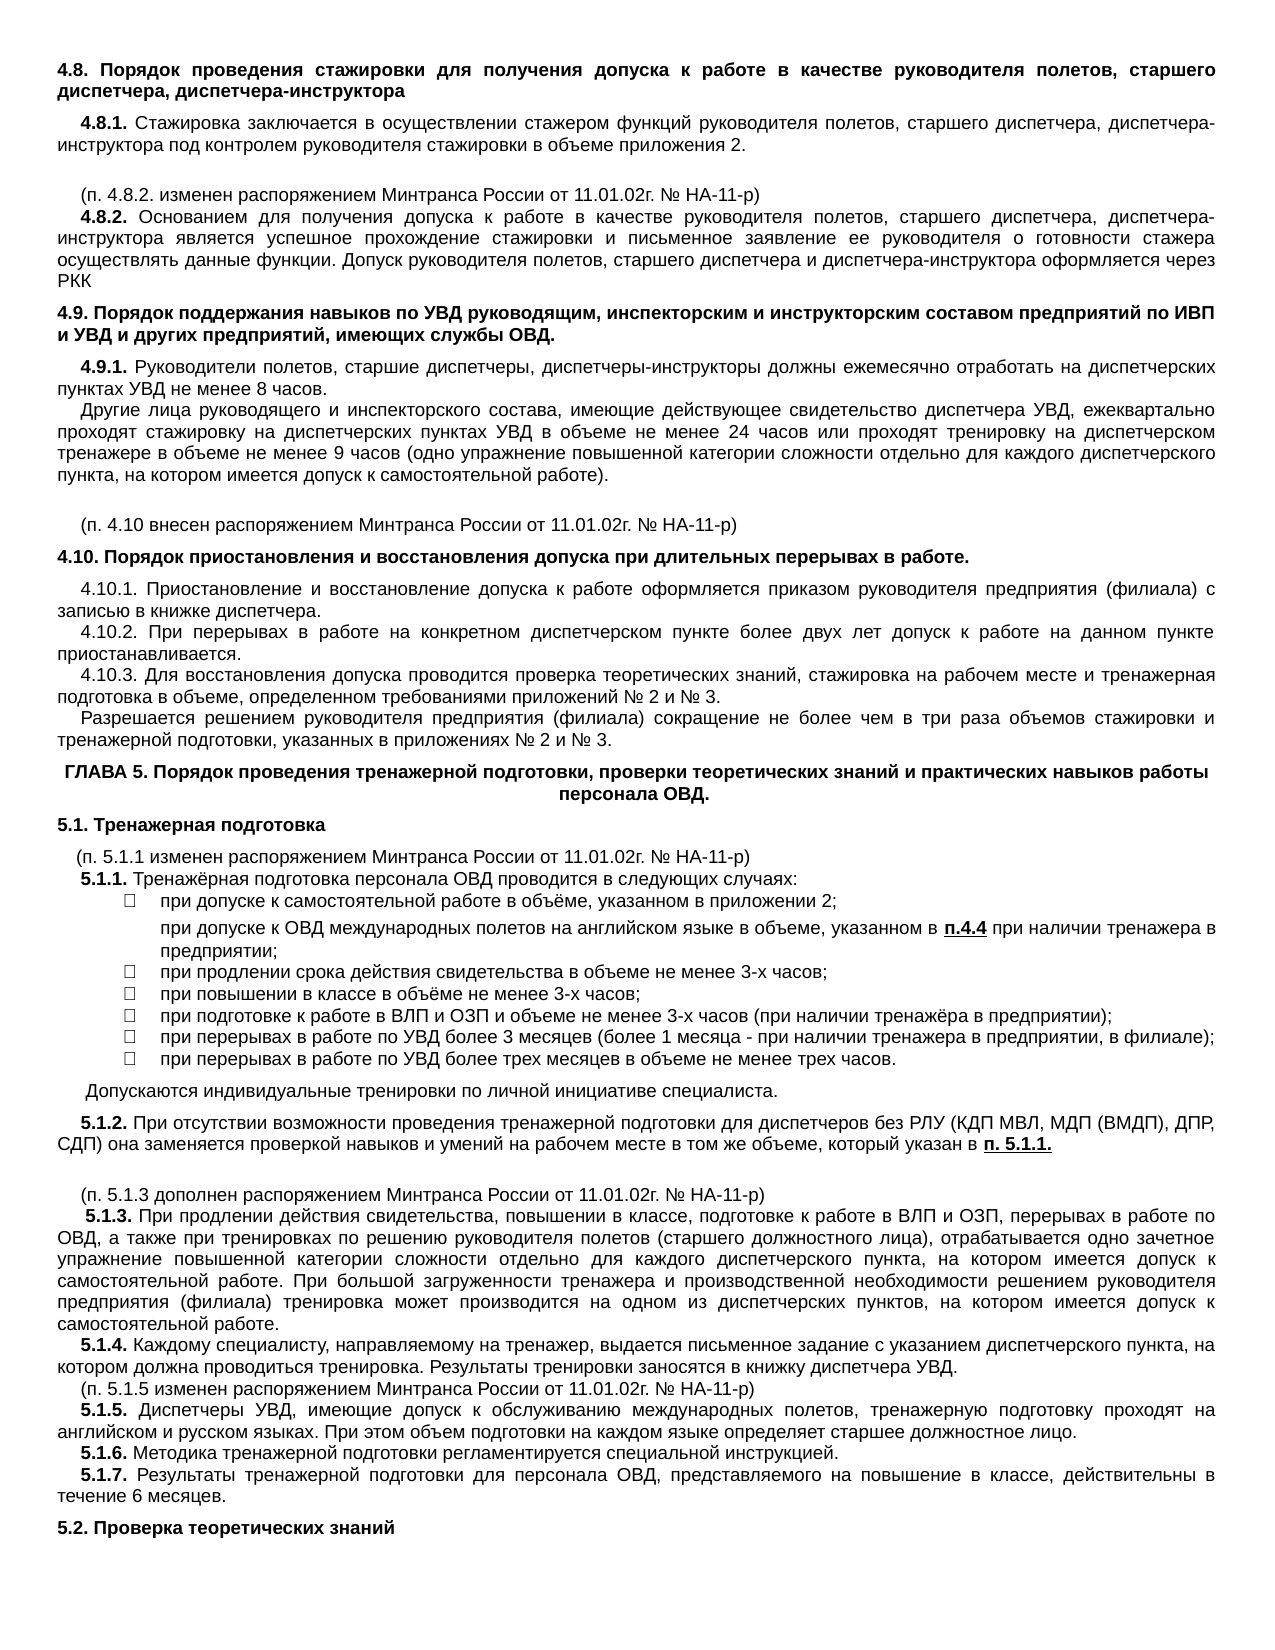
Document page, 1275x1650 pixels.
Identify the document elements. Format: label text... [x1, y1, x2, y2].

list при допуске к самостоятельной работе в объёме, указанном в приложении 2; [123, 889, 1216, 911]
list при допуске к ОВД международных полетов на английском языке в объеме, указанном в п.4.4 при наличии тренажера в предприятии; [123, 911, 1216, 961]
text (п. 4.8.2. изменен распоряжением Минтранса России от 11.01.02г. № НА-11-р) [57, 184, 1216, 206]
text 5.1.6. Методика тренажерной подготовки регламентируется специальной инструкцией. [57, 1442, 1216, 1464]
text 5.1.7. Результаты тренажерной подготовки для персонала ОВД, представляемого на повышение в классе, действительны в течение 6 месяцев. [57, 1464, 1216, 1507]
text 4.8.1. Стажировка заключается в осуществлении стажером функций руководителя полетов, старшего диспетчера, диспетчера-инструктора под контролем руководителя стажировки в объеме приложения 2. [57, 112, 1216, 155]
text 5.1.5. Диспетчеры УВД, имеющие допуск к обслуживанию международных полетов, тренажерную подготовку проходят на английском и русском языках. При этом объем подготовки на каждом языке определяет старшее должностное лицо. [57, 1399, 1216, 1442]
text Другие лица руководящего и инспекторского состава, имеющие действующее свидетельство диспетчера УВД, ежеквартально проходят стажировку на диспетчерских пунктах УВД в объеме не менее 24 часов или проходят тренировку на диспетчерском тренажере в объеме не менее 9 часов (одно упражнение повышенной категории сложности отдельно для каждого диспетчерского пункта, на котором имеется допуск к самостоятельной работе). [57, 399, 1216, 485]
text 5.1.3. При продлении действия свидетельства, повышении в классе, подготовке к работе в ВЛП и ОЗП, перерывах в работе по ОВД, а также при тренировках по решению руководителя полетов (старшего должностного лица), отрабатывается одно зачетное упражнение повышенной категории сложности отдельно для каждого диспетчерского пункта, на котором имеется допуск к самостоятельной работе. При большой загруженности тренажера и производственной необходимости решением руководителя предприятия (филиала) тренировка может производится на одном из диспетчерских пунктов, на котором имеется допуск к самостоятельной работе. [57, 1205, 1216, 1334]
text (п. 5.1.1 изменен распоряжением Минтранса России от 11.01.02г. № НА-11-р) [57, 846, 1216, 868]
list при перерывах в работе по УВД более 3 месяцев (более 1 месяца - при наличии тренажера в предприятии, в филиале); [123, 1026, 1216, 1047]
text 4.9. Порядок поддержания навыков по УВД руководящим, инспекторским и инструкторским составом предприятий по ИВП и УВД и других предприятий, имеющих службы ОВД. [57, 302, 1216, 345]
text (п. 4.10 внесен распоряжением Минтранса России от 11.01.02г. № НА-11-р) [57, 514, 1216, 535]
text 5.1. Тренажерная подготовка [57, 814, 1216, 836]
text 4.8. Порядок проведения стажировки для получения допуска к работе в качестве руководителя полетов, старшего диспетчера, диспетчера-инструктора [57, 58, 1216, 102]
text 4.10.1. Приостановление и восстановление допуска к работе оформляется приказом руководителя предприятия (филиала) с записью в книжке диспетчера. [57, 578, 1216, 621]
text 4.10.3. Для восстановления допуска проводится проверка теоретических знаний, стажировка на рабочем месте и тренажерная подготовка в объеме, определенном требованиями приложений № 2 и № 3. [57, 664, 1216, 707]
text 4.10. Порядок приостановления и восстановления допуска при длительных перерывах в работе. [57, 546, 1216, 567]
text 4.8.2. Основанием для получения допуска к работе в качестве руководителя полетов, старшего диспетчера, диспетчера-инструктора является успешное прохождение стажировки и письменное заявление ее руководителя о готовности стажера осуществлять данные функции. Допуск руководителя полетов, старшего диспетчера и диспетчера-инструктора оформляется через РКК [57, 206, 1216, 292]
text (п. 5.1.5 изменен распоряжением Минтранса России от 11.01.02г. № НА-11-р) [57, 1377, 1216, 1399]
text 5.1.2. При отсутствии возможности проведения тренажерной подготовки для диспетчеров без РЛУ (КДП МВЛ, МДП (ВМДП), ДПР, СДП) она заменяется проверкой навыков и умений на рабочем месте в том же объеме, который указан в п. 5.1.1. [57, 1111, 1216, 1154]
text ГЛАВА 5. Порядок проведения тренажерной подготовки, проверки теоретических знаний и практических навыков работы персонала ОВД. [57, 761, 1216, 804]
list при повышении в классе в объёме не менее 3-х часов; [123, 983, 1216, 1004]
text 5.1.1. Тренажёрная подготовка персонала ОВД проводится в следующих случаях: [57, 868, 1216, 889]
text 5.2. Проверка теоретических знаний [57, 1517, 1216, 1539]
list при продлении срока действия свидетельства в объеме не менее 3-х часов; [123, 961, 1216, 983]
text (п. 5.1.3 дополнен распоряжением Минтранса России от 11.01.02г. № НА-11-р) [57, 1183, 1216, 1205]
text Разрешается решением руководителя предприятия (филиала) сокращение не более чем в три раза объемов стажировки и тренажерной подготовки, указанных в приложениях № 2 и № 3. [57, 707, 1216, 750]
list при подготовке к работе в ВЛП и ОЗП и объеме не менее 3-х часов (при наличии тренажёра в предприятии); [123, 1004, 1216, 1026]
text 4.10.2. При перерывах в работе на конкретном диспетчерском пункте более двух лет допуск к работе на данном пункте приостанавливается. [57, 621, 1216, 664]
text 4.9.1. Руководители полетов, старшие диспетчеры, диспетчеры-инструкторы должны ежемесячно отработать на диспетчерских пунктах УВД не менее 8 часов. [57, 356, 1216, 399]
text 5.1.4. Каждому специалисту, направляемому на тренажер, выдается письменное задание с указанием диспетчерского пункта, на котором должна проводиться тренировка. Результаты тренировки заносятся в книжку диспетчера УВД. [57, 1334, 1216, 1377]
text Допускаются индивидуальные тренировки по личной инициативе специалиста. [57, 1079, 1216, 1101]
list при перерывах в работе по УВД более трех месяцев в объеме не менее трех часов. [123, 1047, 1216, 1069]
